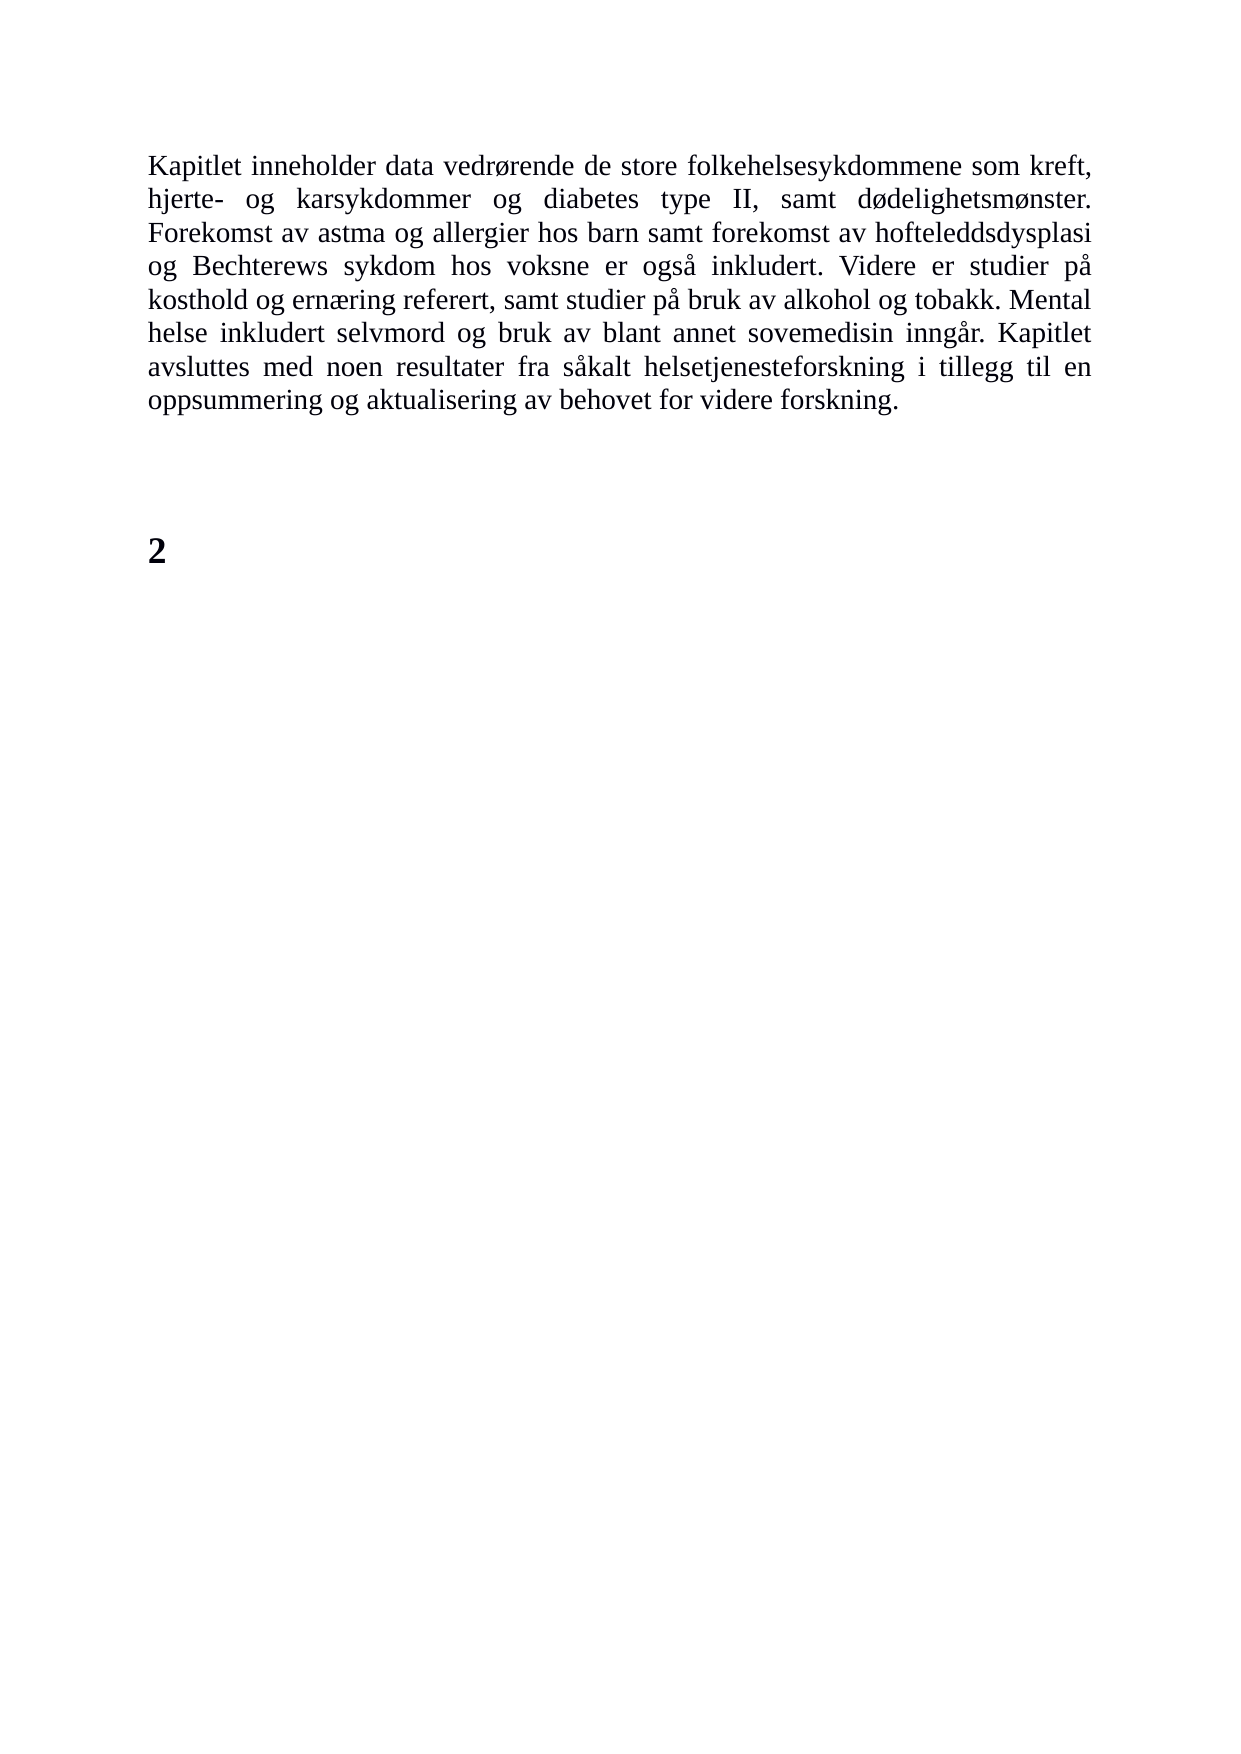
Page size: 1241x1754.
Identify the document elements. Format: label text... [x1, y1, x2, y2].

text Kapitlet inneholder data vedrørende de store folkehelsesykdommene som kreft, hjerte- og karsykdommer og diabetes type II, samt dødelighetsmønster. Forekomst av astma og allergier hos barn samt forekomst av hofteleddsdysplasi og Bechterews sykdom hos voksne er også inkludert. Videre er studier på kosthold og ernæring referert, samt studier på bruk av alkohol og tobakk. Mental helse inkludert selvmord og bruk av blant annet sovemedisin inngår. Kapitlet avsluttes med noen resultater fra såkalt helsetjenesteforskning i tillegg til en oppsummering og aktualisering av behovet for videre forskning. [148, 148, 1093, 416]
